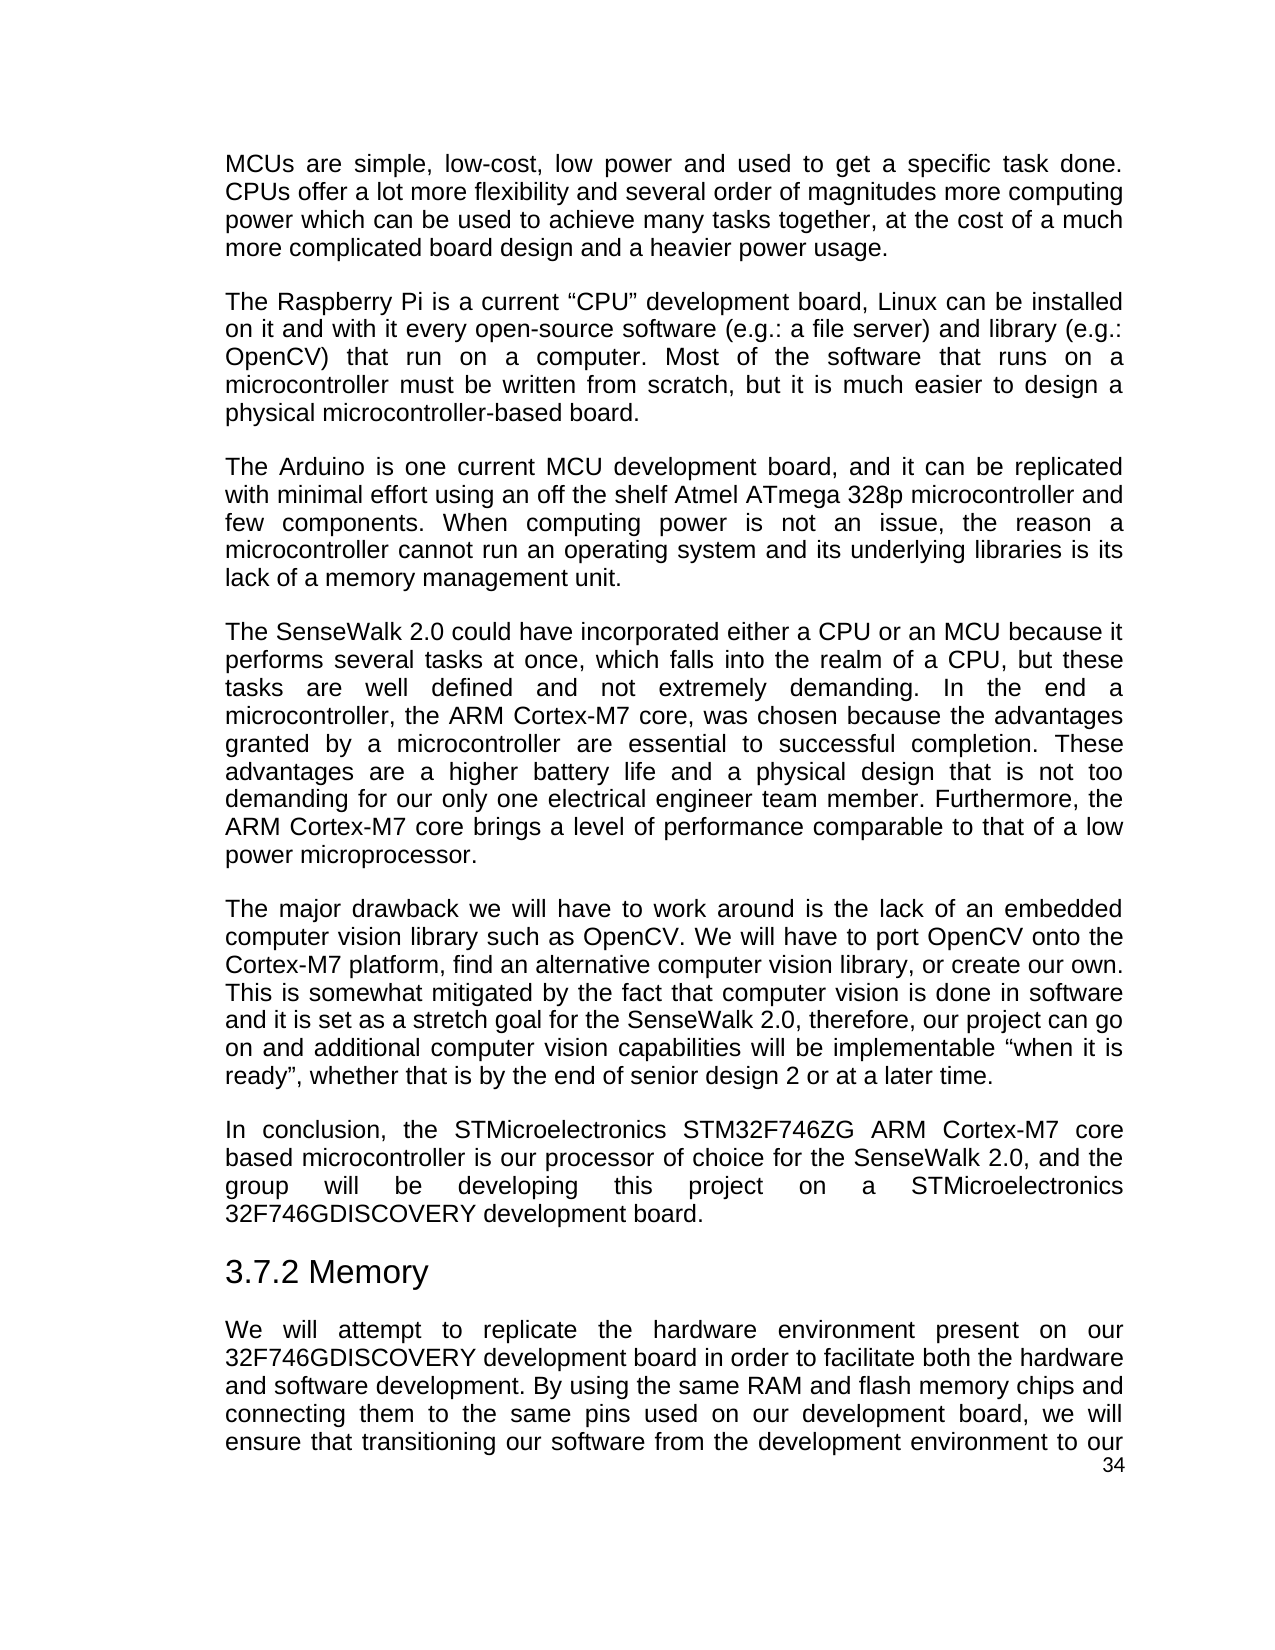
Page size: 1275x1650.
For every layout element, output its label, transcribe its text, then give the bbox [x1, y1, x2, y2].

text 3.7.2 Memory [225, 1253, 1125, 1290]
text The SenseWalk 2.0 could have incorporated either a CPU or an MCU because it performs several tasks at once, which falls into the realm of a CPU, but these tasks are well defined and not extremely demanding. In the end a microcontroller, the ARM Cortex-M7 core, was chosen because the advantages granted by a microcontroller are essential to successful completion. These advantages are a higher battery life and a physical design that is not too demanding for our only one electrical engineer team member. Furthermore, the ARM Cortex-M7 core brings a level of performance comparable to that of a low power microprocessor. [225, 618, 1125, 869]
text The Raspberry Pi is a current “CPU” development board, Linux can be installed on it and with it every open-source software (e.g.: a file server) and library (e.g.: OpenCV) that run on a computer. Most of the software that runs on a microcontroller must be written from scratch, but it is much easier to design a physical microcontroller-based board. [225, 287, 1125, 427]
text We will attempt to replicate the hardware environment present on our 32F746GDISCOVERY development board in order to facilitate both the hardware and software development. By using the same RAM and flash memory chips and connecting them to the same pins used on our development board, we will ensure that transitioning our software from the development environment to our [225, 1316, 1125, 1455]
text MCUs are simple, low-cost, low power and used to get a specific task done. CPUs offer a lot more flexibility and several order of magnitudes more computing power which can be used to achieve many tasks together, at the cost of a much more complicated board design and a heavier power usage. [225, 150, 1125, 262]
text In conclusion, the STMicroelectronics STM32F746ZG ARM Cortex-M7 core based microcontroller is our processor of choice for the SenseWalk 2.0, and the group will be developing this project on a STMicroelectronics 32F746GDISCOVERY development board. [225, 1116, 1125, 1227]
text The Arduino is one current MCU development board, and it can be replicated with minimal effort using an off the shelf Atmel ATmega 328p microcontroller and few components. When computing power is not an issue, the reason a microcontroller cannot run an operating system and its underlying libraries is its lack of a memory management unit. [225, 452, 1125, 592]
text The major drawback we will have to work around is the lack of an embedded computer vision library such as OpenCV. We will have to port OpenCV onto the Cortex-M7 platform, find an alternative computer vision library, or create our own. This is somewhat mitigated by the fact that computer vision is done in software and it is set as a stretch goal for the SenseWalk 2.0, therefore, our project can go on and additional computer vision capabilities will be implementable “when it is ready”, whether that is by the end of senior design 2 or at a later time. [225, 894, 1125, 1090]
